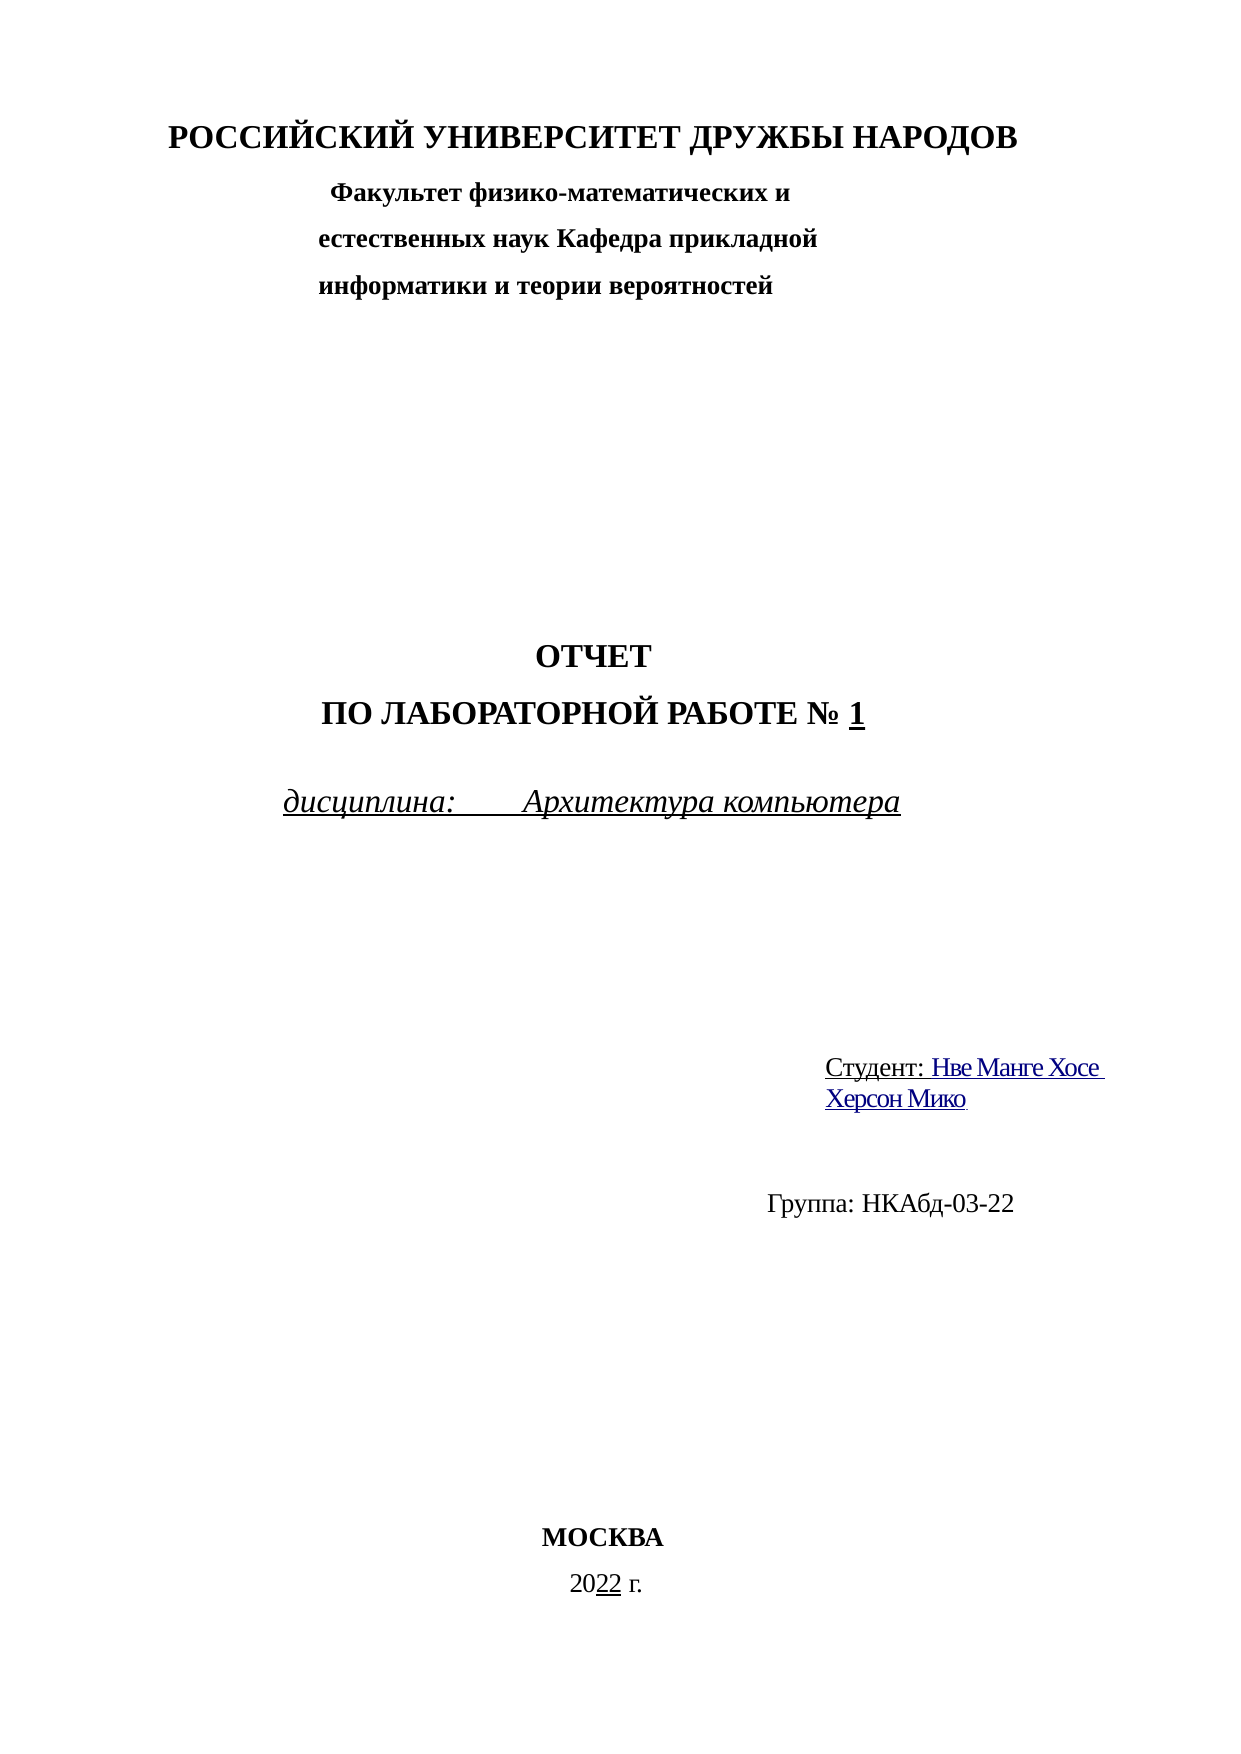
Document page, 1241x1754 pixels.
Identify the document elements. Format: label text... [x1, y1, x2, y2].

text Группа: НКАбд-03-22 [118, 1187, 1014, 1218]
text Студент: Нве Манге Хосе Херсон Мико [825, 1051, 1122, 1113]
text МОСКВА [118, 1521, 1087, 1552]
text Факультет физико-математических и естественных наук Кафедра прикладной информатики и теории вероятностей [318, 176, 956, 300]
text ПО ЛАБОРАТОРНОЙ РАБОТЕ № 1 [118, 693, 1068, 732]
subtitle РОССИЙСКИЙ УНИВЕРСИТЕТ ДРУЖБЫ НАРОДОВ [118, 118, 1067, 156]
subtitle ОТЧЕТ [118, 636, 1068, 674]
text дисциплина: Архитектура компьютера [118, 781, 1068, 819]
text 2022 г. [118, 1567, 1094, 1598]
